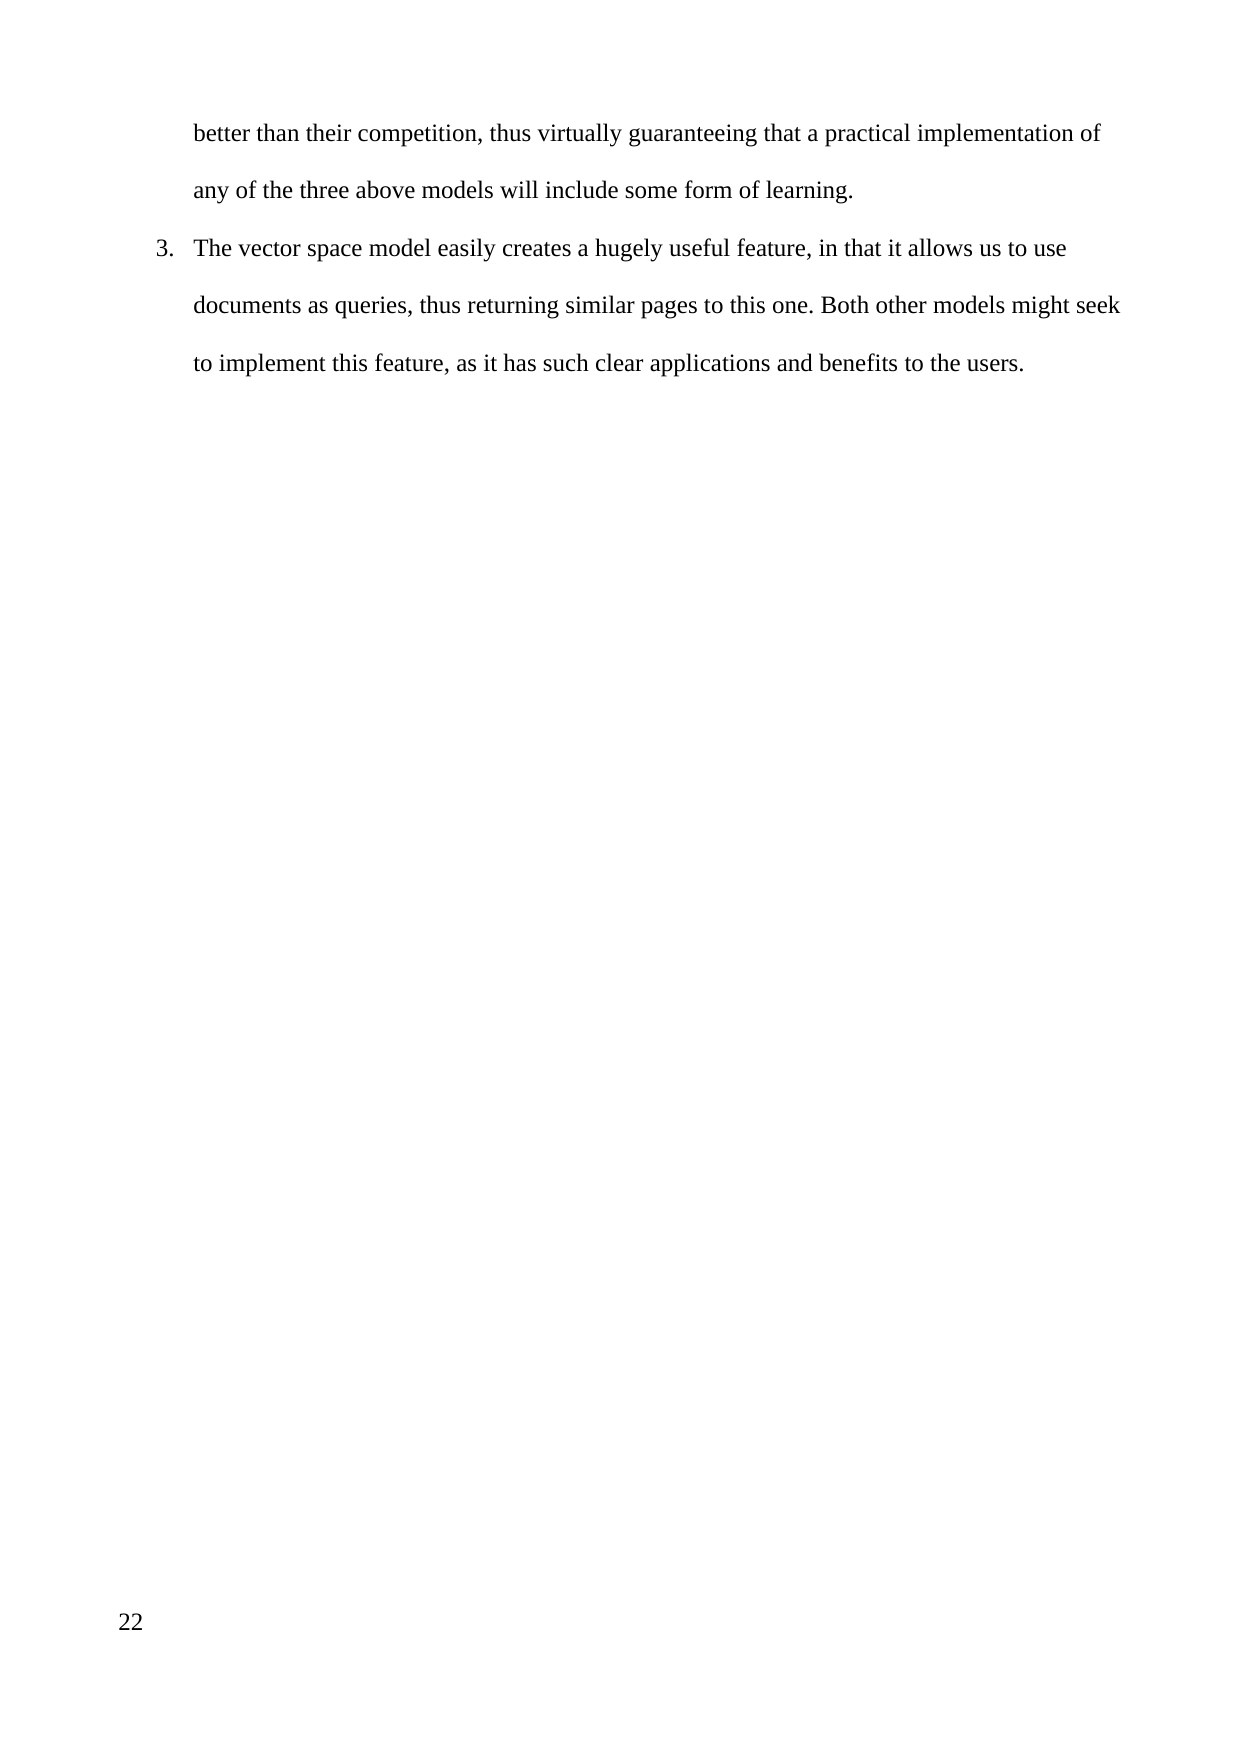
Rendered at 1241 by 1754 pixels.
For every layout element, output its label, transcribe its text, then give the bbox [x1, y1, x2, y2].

list The vector space model easily creates a hugely useful feature, in that it allows us to use documents as queries, thus returning similar pages to this one. Both other models might seek to implement this feature, as it has such clear applications and benefits to the users. [156, 233, 1122, 377]
list better than their competition, thus virtually guaranteeing that a practical implementation of any of the three above models will include some form of learning. [156, 118, 1122, 204]
